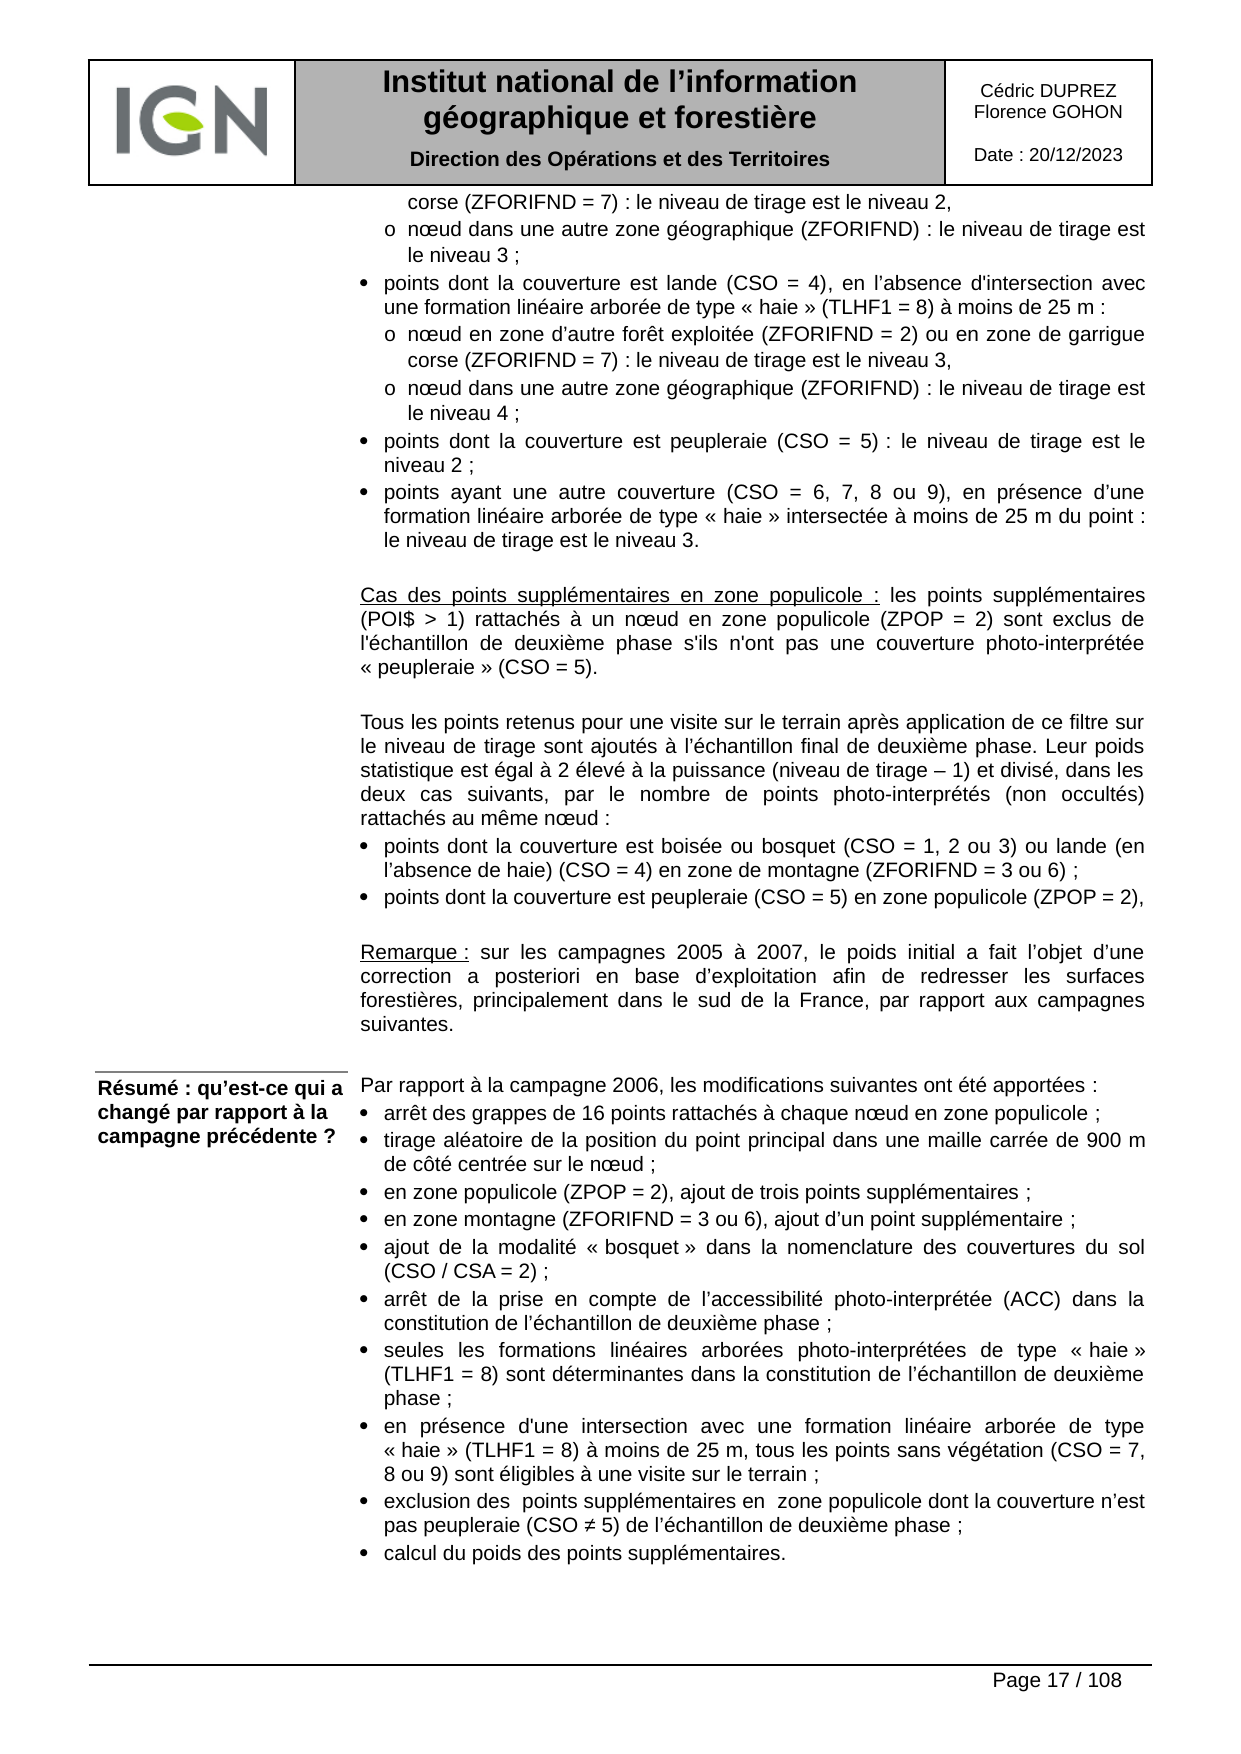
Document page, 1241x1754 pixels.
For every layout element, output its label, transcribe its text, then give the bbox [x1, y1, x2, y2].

table_cell corse (ZFORIFND = 7) : le niveau de tirage est le niveau 2, nœud dans une autre zone géographique (ZFORIFND) : le niveau de tirage est le niveau 3 ; points dont la couverture est lande (CSO = 4), en l’absence d'intersection avec une formation linéaire arborée de type « haie » (TLHF1 = 8) à moins de 25 m : nœud en zone d’autre forêt exploitée (ZFORIFND = 2) ou en zone de garrigue corse (ZFORIFND = 7) : le niveau de tirage est le niveau 3, nœud dans une autre zone géographique (ZFORIFND) : le niveau de tirage est le niveau 4 ; points dont la couverture est peupleraie (CSO = 5) : le niveau de tirage est le niveau 2 ; points ayant une autre couverture (CSO = 6, 7, 8 ou 9), en présence d’une formation linéaire arborée de type « haie » intersectée à moins de 25 m du point : le niveau de tirage est le niveau 3. Cas des points supplémentaires en zone populicole : les points supplémentaires (POI$ > 1) rattachés à un nœud en zone populicole (ZPOP = 2) sont exclus de l'échantillon de deuxième phase s'ils n'ont pas une couverture photo-interprétée « peupleraie » (CSO = 5). Tous les points retenus pour une visite sur le terrain après application de ce filtre sur le niveau de tirage sont ajoutés à l’échantillon final de deuxième phase. Leur poids statistique est égal à 2 élevé à la puissance (niveau de tirage – 1) et divisé, dans les deux cas suivants, par le nombre de points photo-interprétés (non occultés) rattachés au même nœud : points dont la couverture est boisée ou bosquet (CSO = 1, 2 ou 3) ou lande (en l’absence de haie) (CSO = 4) en zone de montagne (ZFORIFND = 3 ou 6) ; points dont la couverture est peupleraie (CSO = 5) en zone populicole (ZPOP = 2), Remarque : sur les campagnes 2005 à 2007, le poids initial a fait l’objet d’une correction a posteriori en base d’exploitation afin de redresser les surfaces forestières, principalement dans le sud de la France, par rapport aux campagnes suivantes. [354, 186, 1152, 1069]
table_cell Résumé : qu’est-ce qui a changé par rapport à la campagne précédente ? [89, 1069, 354, 1598]
picture [91, 62, 293, 180]
table_cell Par rapport à la campagne 2006, les modifications suivantes ont été apportées : arrêt des grappes de 16 points rattachés à chaque nœud en zone populicole ; tirage aléatoire de la position du point principal dans une maille carrée de 900 m de côté centrée sur le nœud ; en zone populicole (ZPOP = 2), ajout de trois points supplémentaires ; en zone montagne (ZFORIFND = 3 ou 6), ajout d’un point supplémentaire ; ajout de la modalité « bosquet » dans la nomenclature des couvertures du sol (CSO / CSA = 2) ; arrêt de la prise en compte de l’accessibilité photo-interprétée (ACC) dans la constitution de l’échantillon de deuxième phase ; seules les formations linéaires arborées photo-interprétées de type « haie » (TLHF1 = 8) sont déterminantes dans la constitution de l’échantillon de deuxième phase ; en présence d'une intersection avec une formation linéaire arborée de type « haie » (TLHF1 = 8) à moins de 25 m, tous les points sans végétation (CSO = 7, 8 ou 9) sont éligibles à une visite sur le terrain ; exclusion des points supplémentaires en zone populicole dont la couverture n’est pas peupleraie (CSO ≠ 5) de l’échantillon de deuxième phase ; calcul du poids des points supplémentaires. [354, 1069, 1152, 1598]
table_cell [89, 186, 354, 1069]
